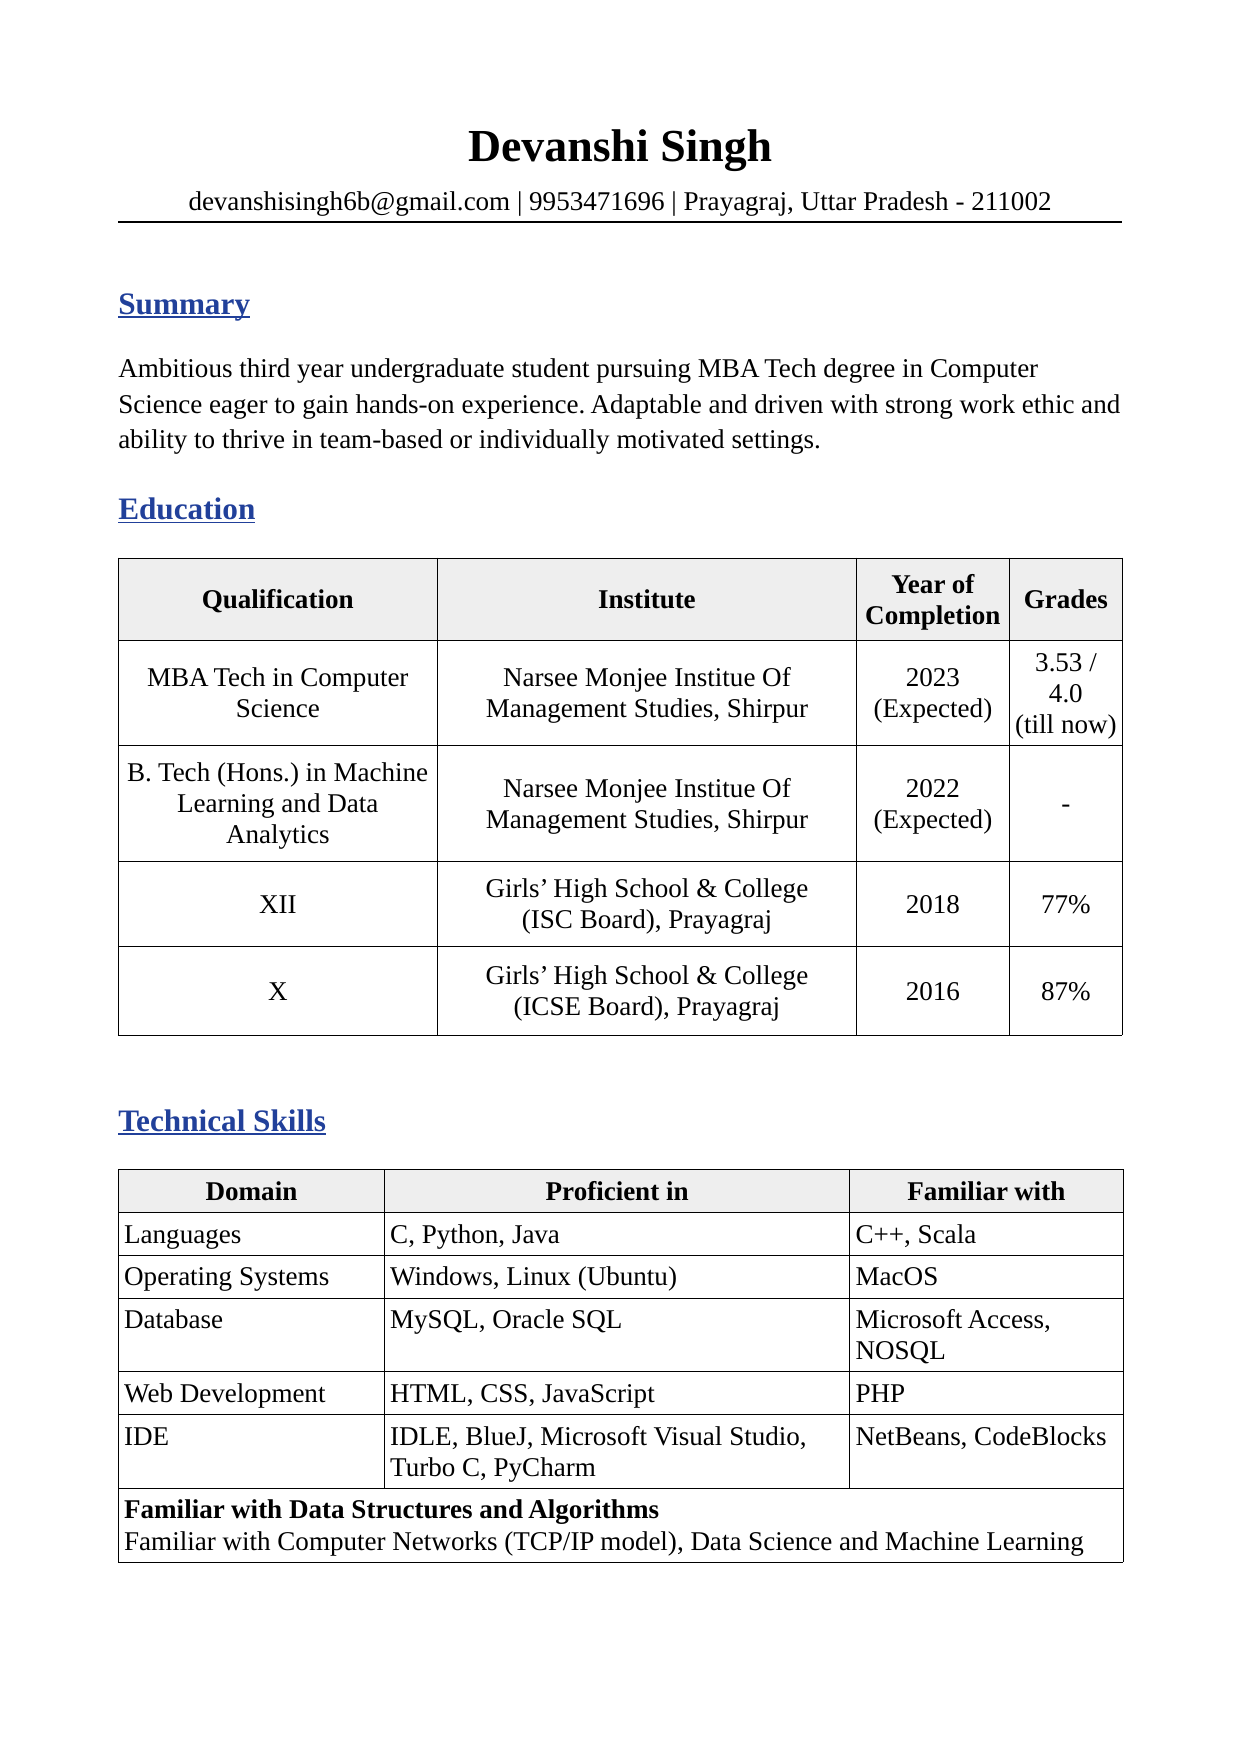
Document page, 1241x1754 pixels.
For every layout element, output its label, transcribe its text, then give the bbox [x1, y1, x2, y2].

table_cell MacOS [850, 1256, 1123, 1297]
text Summary [118, 285, 1122, 321]
table_cell HTML, CSS, JavaScript [385, 1372, 849, 1414]
table_cell C, Python, Java [385, 1213, 849, 1255]
table_cell Web Development [119, 1372, 384, 1414]
text Education [118, 491, 1122, 526]
table_cell - [1010, 746, 1122, 861]
table_cell IDLE, BlueJ, Microsoft Visual Studio, Turbo C, PyCharm [385, 1415, 849, 1488]
table_header Qualification [119, 559, 437, 640]
table_cell 2023 (Expected) [857, 641, 1009, 745]
table_header Grades [1010, 559, 1122, 640]
table_header Institute [438, 559, 856, 640]
table_header Familiar with [850, 1170, 1123, 1212]
table_cell Girls’ High School & College (ICSE Board), Prayagraj [438, 947, 856, 1035]
table_cell XII [119, 862, 437, 946]
table_cell Narsee Monjee Institue Of Management Studies, Shirpur [438, 641, 856, 745]
table_cell Database [119, 1299, 384, 1371]
table_cell MySQL, Oracle SQL [385, 1299, 849, 1371]
table_cell Windows, Linux (Ubuntu) [385, 1256, 849, 1297]
table_cell Narsee Monjee Institue Of Management Studies, Shirpur [438, 746, 856, 861]
table_cell 2022 (Expected) [857, 746, 1009, 861]
table_cell PHP [850, 1372, 1123, 1414]
table_cell MBA Tech in Computer Science [119, 641, 437, 745]
table_cell 2018 [857, 862, 1009, 946]
text devanshisingh6b@gmail.com | 9953471696 | Prayagraj, Uttar Pradesh - 211002 [118, 185, 1122, 221]
table_header Year of Completion [857, 559, 1009, 640]
table_cell 2016 [857, 947, 1009, 1035]
table_cell C++, Scala [850, 1213, 1123, 1255]
table_cell Languages [119, 1213, 384, 1255]
text Ambitious third year undergraduate student pursuing MBA Tech degree in Computer Science eager to gain hands-on experience. Adaptable and driven with strong work ethic and ability to thrive in team-based or individually motivated settings. [118, 352, 1122, 455]
table_cell Operating Systems [119, 1256, 384, 1297]
table_cell Microsoft Access, NOSQL [850, 1299, 1123, 1371]
table_cell NetBeans, CodeBlocks [850, 1415, 1123, 1488]
table_cell Familiar with Data Structures and Algorithms Familiar with Computer Networks (TCP/IP model), Data Science and Machine Learning [119, 1489, 1123, 1562]
table_cell B. Tech (Hons.) in Machine Learning and Data Analytics [119, 746, 437, 861]
table_header Domain [119, 1170, 384, 1212]
table_header Proficient in [385, 1170, 849, 1212]
table_cell X [119, 947, 437, 1035]
table_cell 3.53 / 4.0 (till now) [1010, 641, 1122, 745]
text Devanshi Singh [118, 118, 1122, 171]
text Technical Skills [118, 1102, 1122, 1138]
table_cell IDE [119, 1415, 384, 1488]
table_cell 77% [1010, 862, 1122, 946]
table_cell Girls’ High School & College (ISC Board), Prayagraj [438, 862, 856, 946]
table_cell 87% [1010, 947, 1122, 1035]
